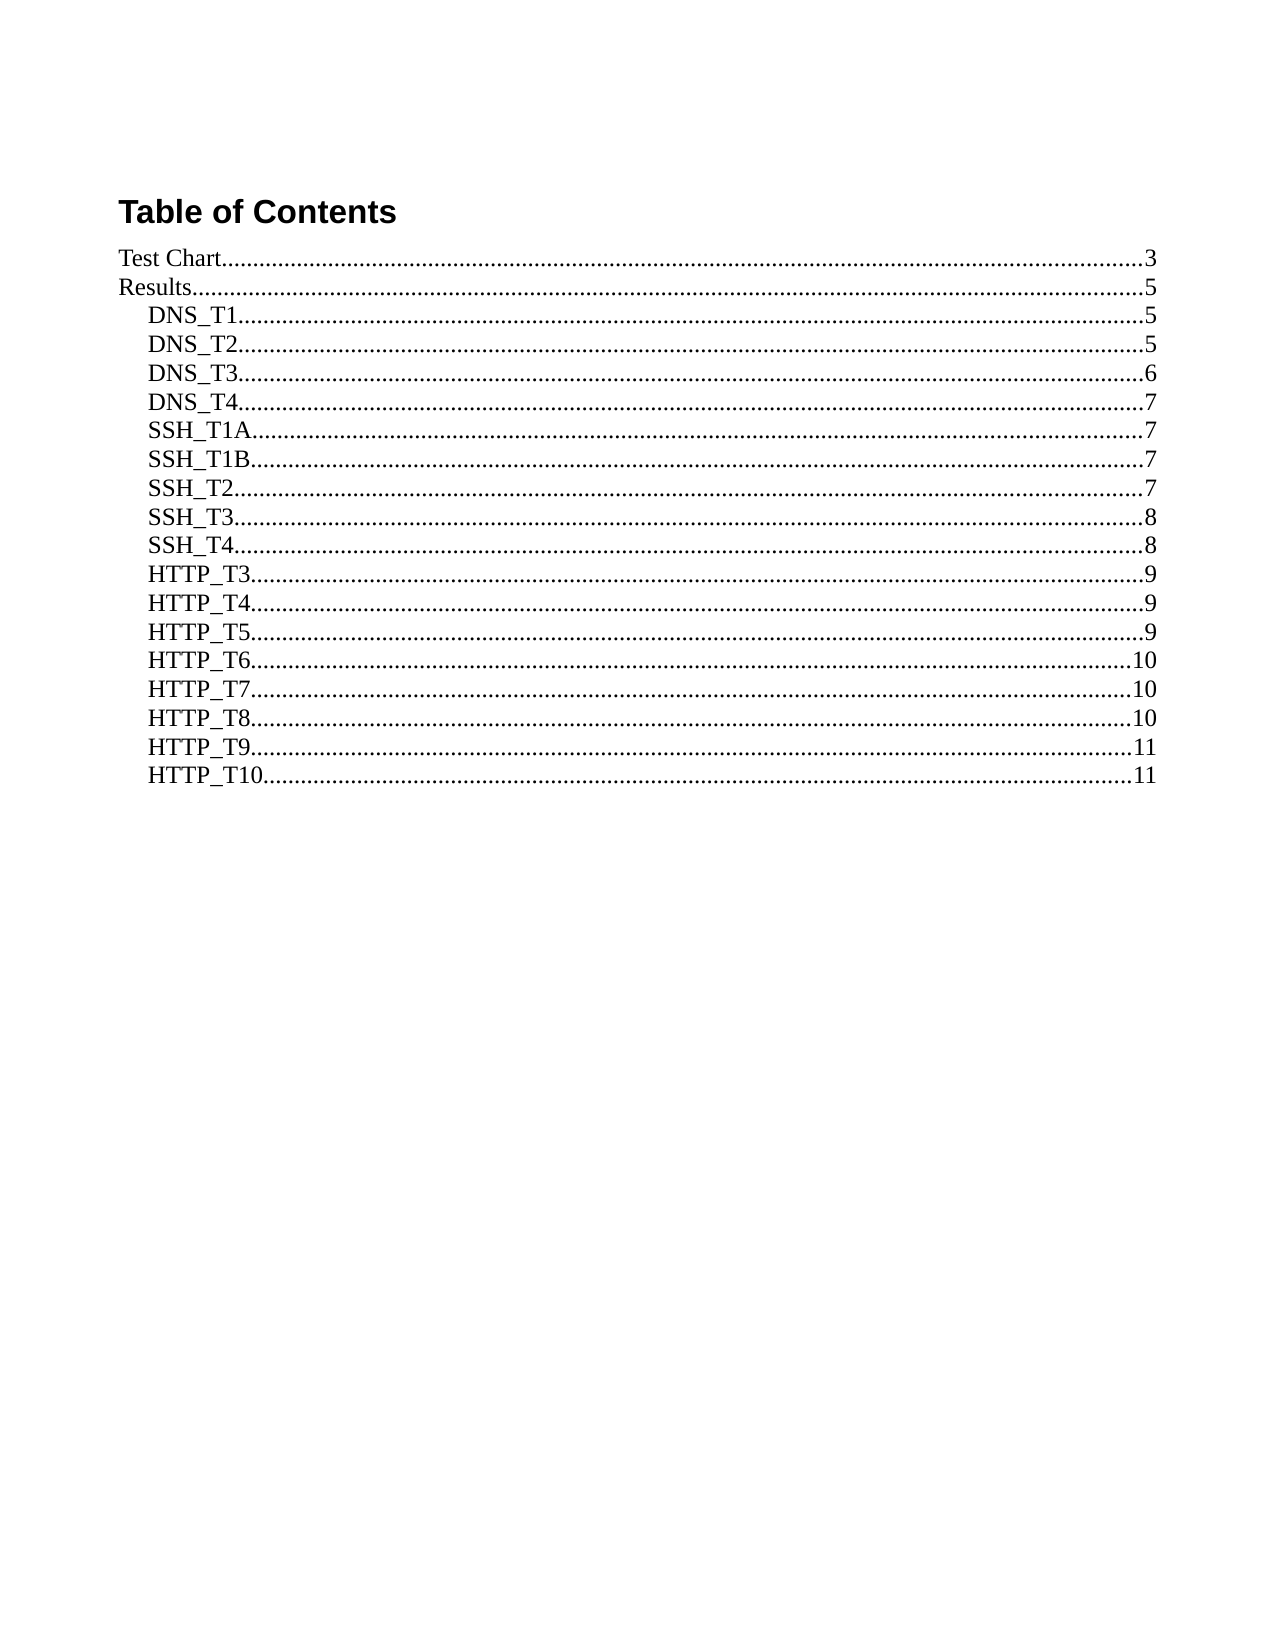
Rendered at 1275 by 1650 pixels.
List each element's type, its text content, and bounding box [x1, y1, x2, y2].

text SSH_T1B 7 [148, 444, 1157, 473]
text DNS_T4 7 [148, 387, 1157, 416]
text DNS_T2 5 [148, 329, 1157, 358]
text DNS_T1 5 [148, 301, 1157, 329]
text HTTP_T8 10 [148, 703, 1157, 732]
text Test Chart 3 [118, 243, 1157, 272]
text DNS_T3 6 [148, 358, 1157, 387]
text SSH_T4 8 [148, 531, 1157, 559]
text HTTP_T4 9 [148, 588, 1157, 617]
text HTTP_T3 9 [148, 559, 1157, 588]
text SSH_T1A 7 [148, 416, 1157, 444]
text HTTP_T10 11 [148, 761, 1157, 789]
subtitle Table of Contents [118, 192, 1157, 231]
text HTTP_T7 10 [148, 674, 1157, 703]
text HTTP_T5 9 [148, 617, 1157, 646]
text SSH_T3 8 [148, 502, 1157, 531]
text HTTP_T6 10 [148, 646, 1157, 674]
text HTTP_T9 11 [148, 732, 1157, 761]
text Results 5 [118, 272, 1157, 301]
text SSH_T2 7 [148, 473, 1157, 502]
